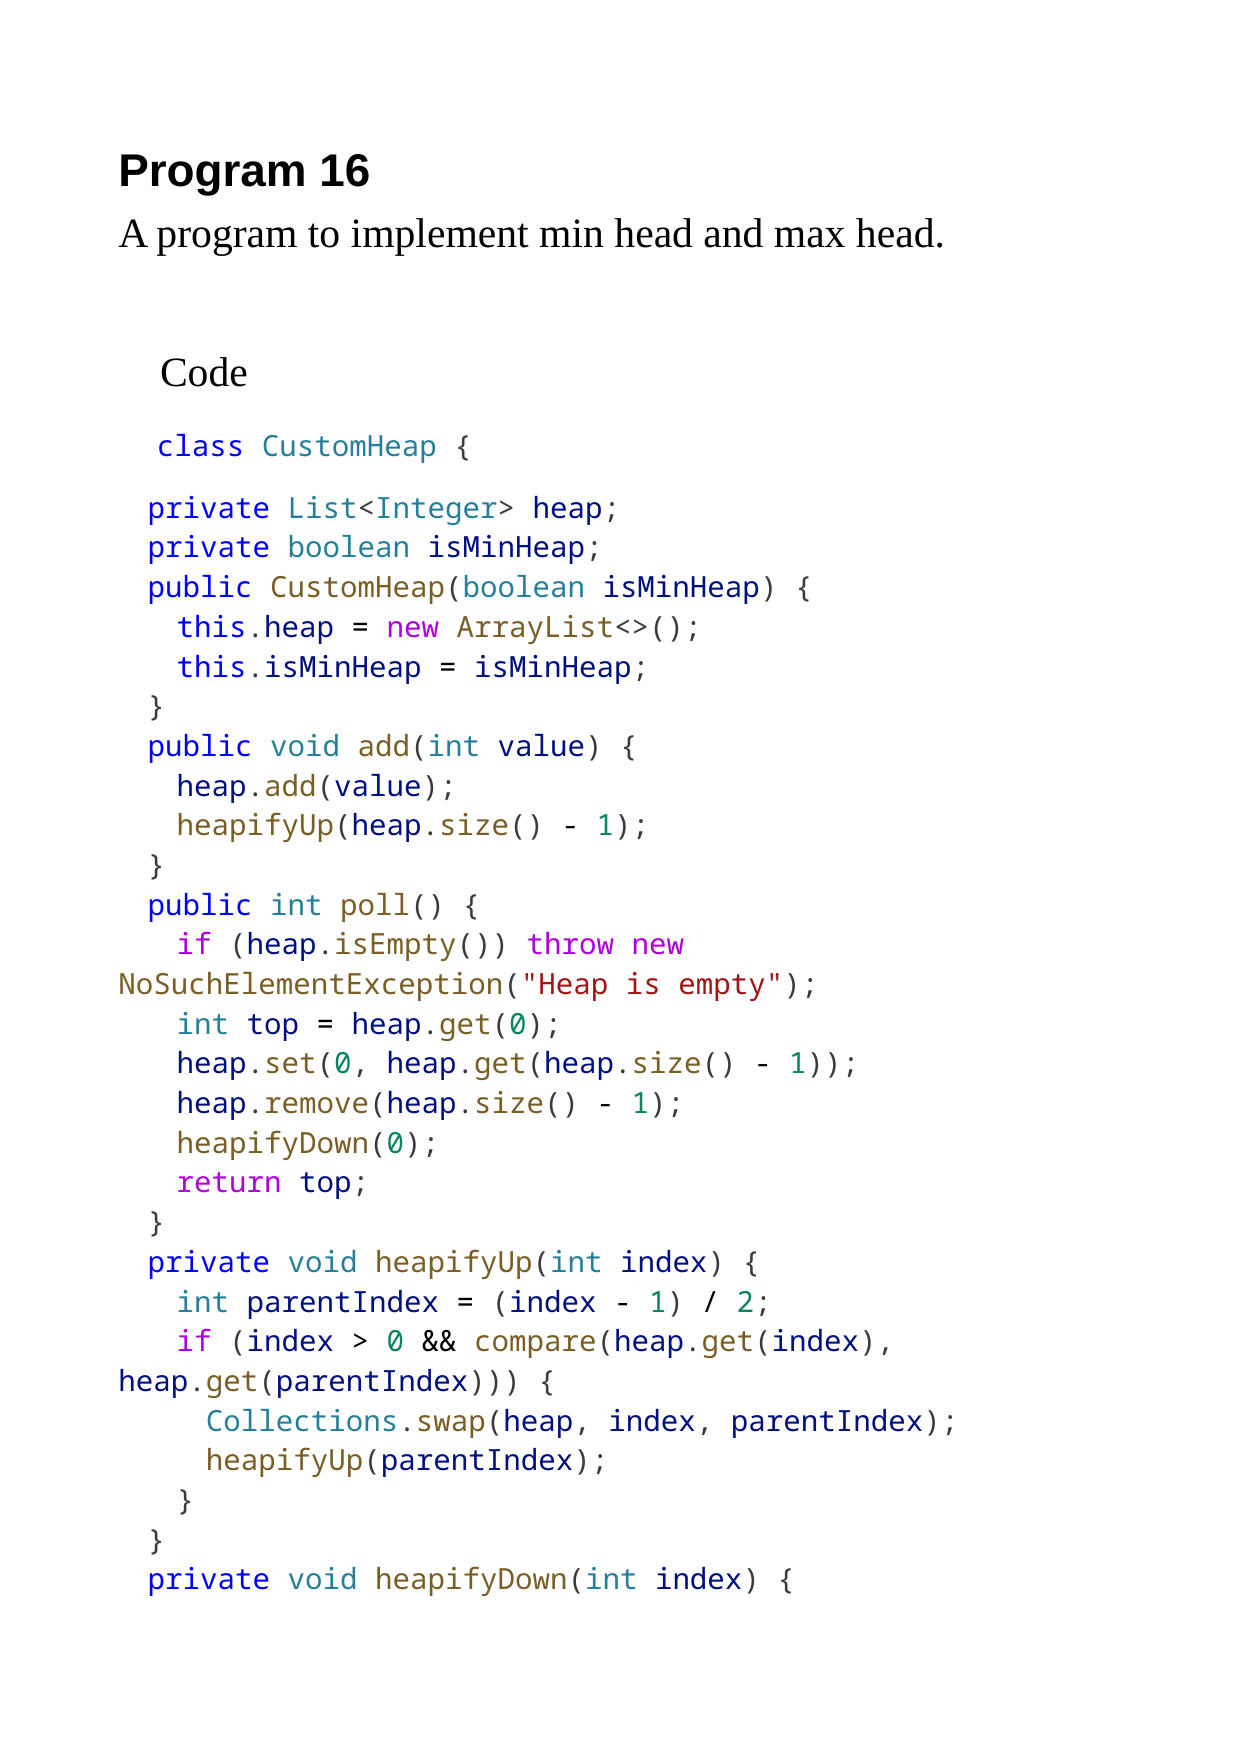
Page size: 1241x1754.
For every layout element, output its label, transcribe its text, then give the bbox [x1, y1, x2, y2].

text int parentIndex = (index - 1) / 2; [118, 1281, 1157, 1321]
text heap.remove(heap.size() - 1); [118, 1082, 1157, 1122]
text class CustomHeap { [118, 417, 1157, 465]
subtitle Program 16 [118, 143, 1157, 196]
text heapifyUp(heap.size() - 1); [118, 804, 1157, 844]
text this.isMinHeap = isMinHeap; [118, 646, 1157, 686]
text this.heap = new ArrayList<>(); [118, 606, 1157, 646]
text private void heapifyUp(int index) { [118, 1241, 1157, 1281]
text } [118, 1201, 1157, 1241]
text } [118, 686, 1157, 725]
text heap.set(0, heap.get(heap.size() - 1)); [118, 1043, 1157, 1082]
text Code [118, 348, 1157, 396]
text int top = heap.get(0); [118, 1003, 1157, 1043]
text heapifyDown(0); [118, 1122, 1157, 1162]
text } [118, 844, 1157, 884]
text private boolean isMinHeap; [118, 527, 1157, 566]
text return top; [118, 1162, 1157, 1201]
text heapifyUp(parentIndex); [118, 1439, 1157, 1479]
text Collections.swap(heap, index, parentIndex); [118, 1400, 1157, 1439]
text if (index > 0 && compare(heap.get(index), heap.get(parentIndex))) { [118, 1321, 1157, 1400]
text heap.add(value); [118, 765, 1157, 804]
text } [118, 1519, 1157, 1559]
text if (heap.isEmpty()) throw new NoSuchElementException("Heap is empty"); [118, 924, 1157, 1003]
text public CustomHeap(boolean isMinHeap) { [118, 566, 1157, 606]
text public void add(int value) { [118, 725, 1157, 765]
text A program to implement min head and max head. [118, 208, 1157, 256]
text private List<Integer> heap; [118, 487, 1157, 527]
text } [118, 1479, 1157, 1519]
text private void heapifyDown(int index) { [118, 1559, 1157, 1598]
text public int poll() { [118, 884, 1157, 924]
